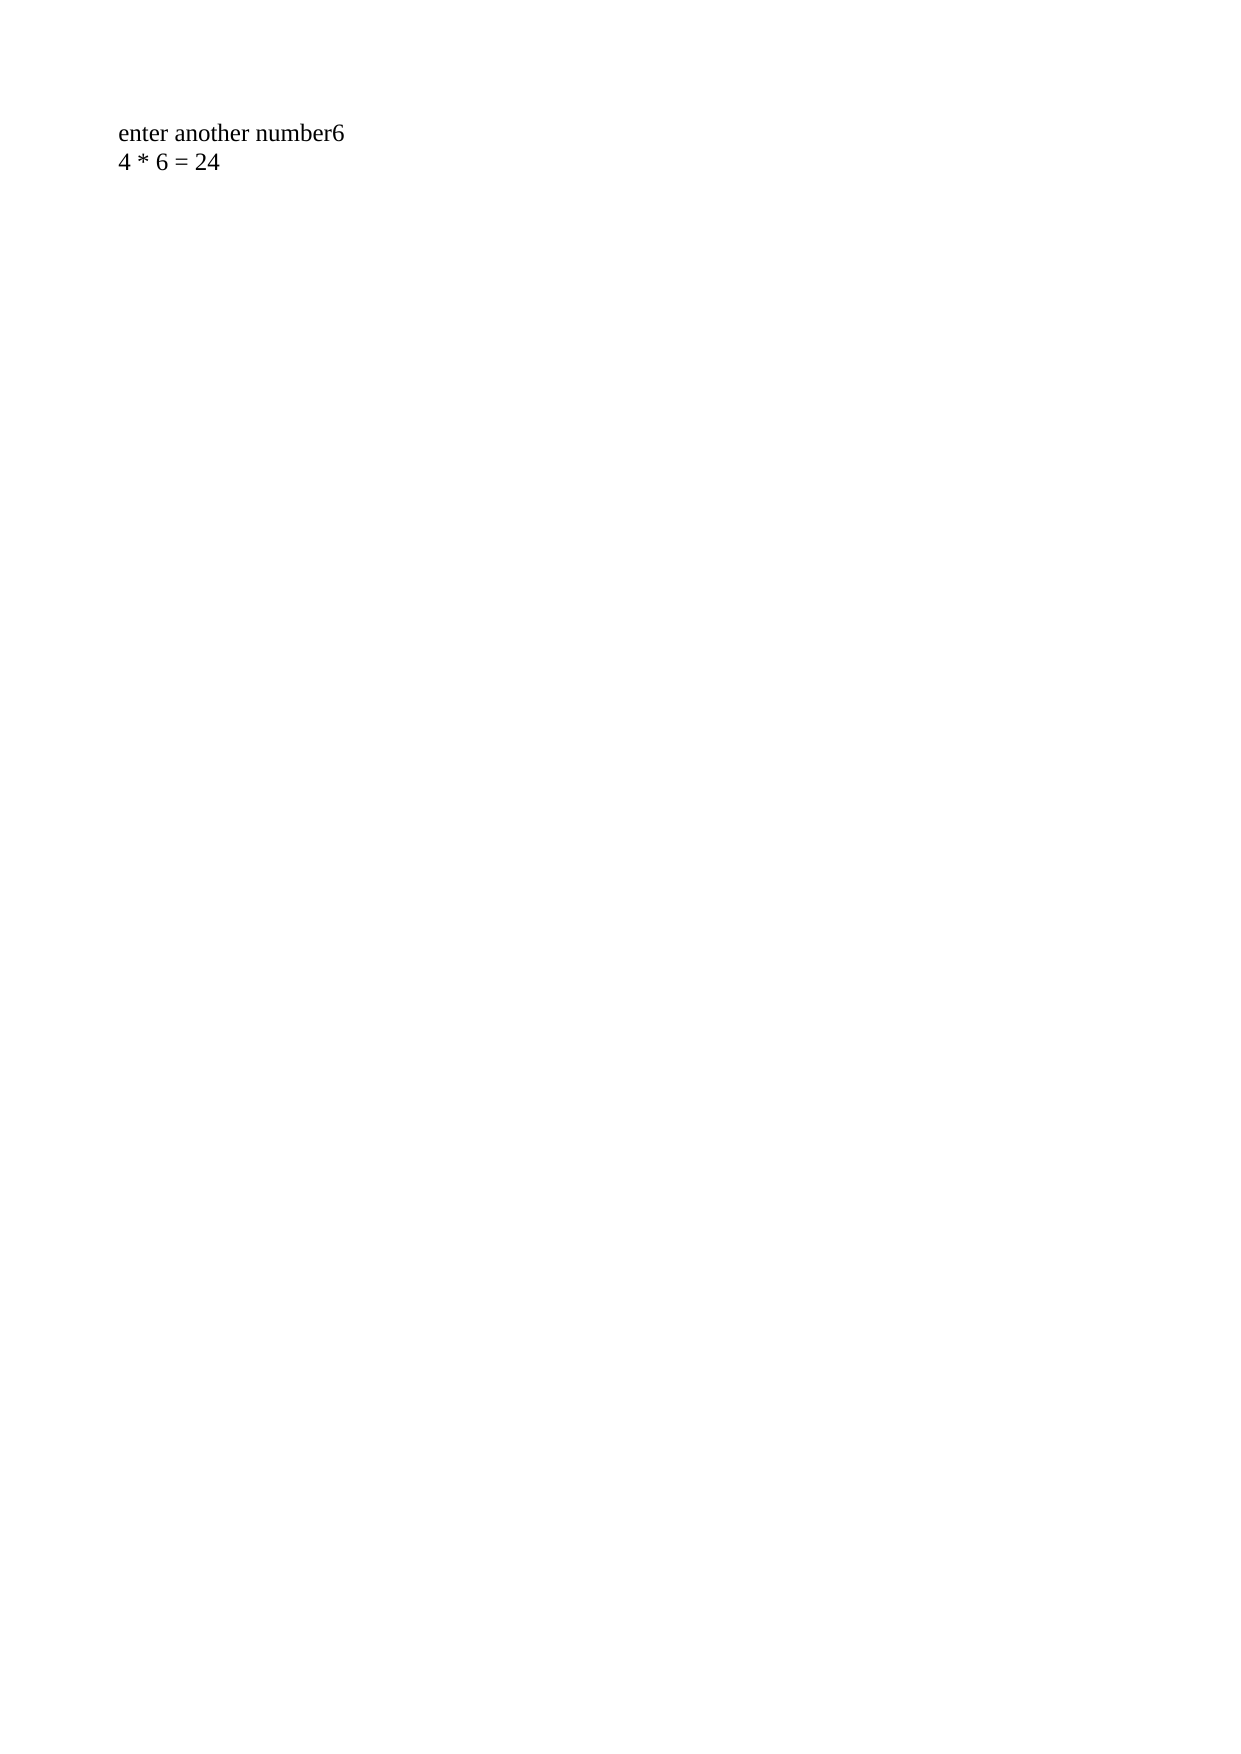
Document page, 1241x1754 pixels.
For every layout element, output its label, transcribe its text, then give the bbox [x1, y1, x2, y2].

text enter another number6 [118, 118, 1122, 147]
text 4 * 6 = 24 [118, 147, 1122, 176]
